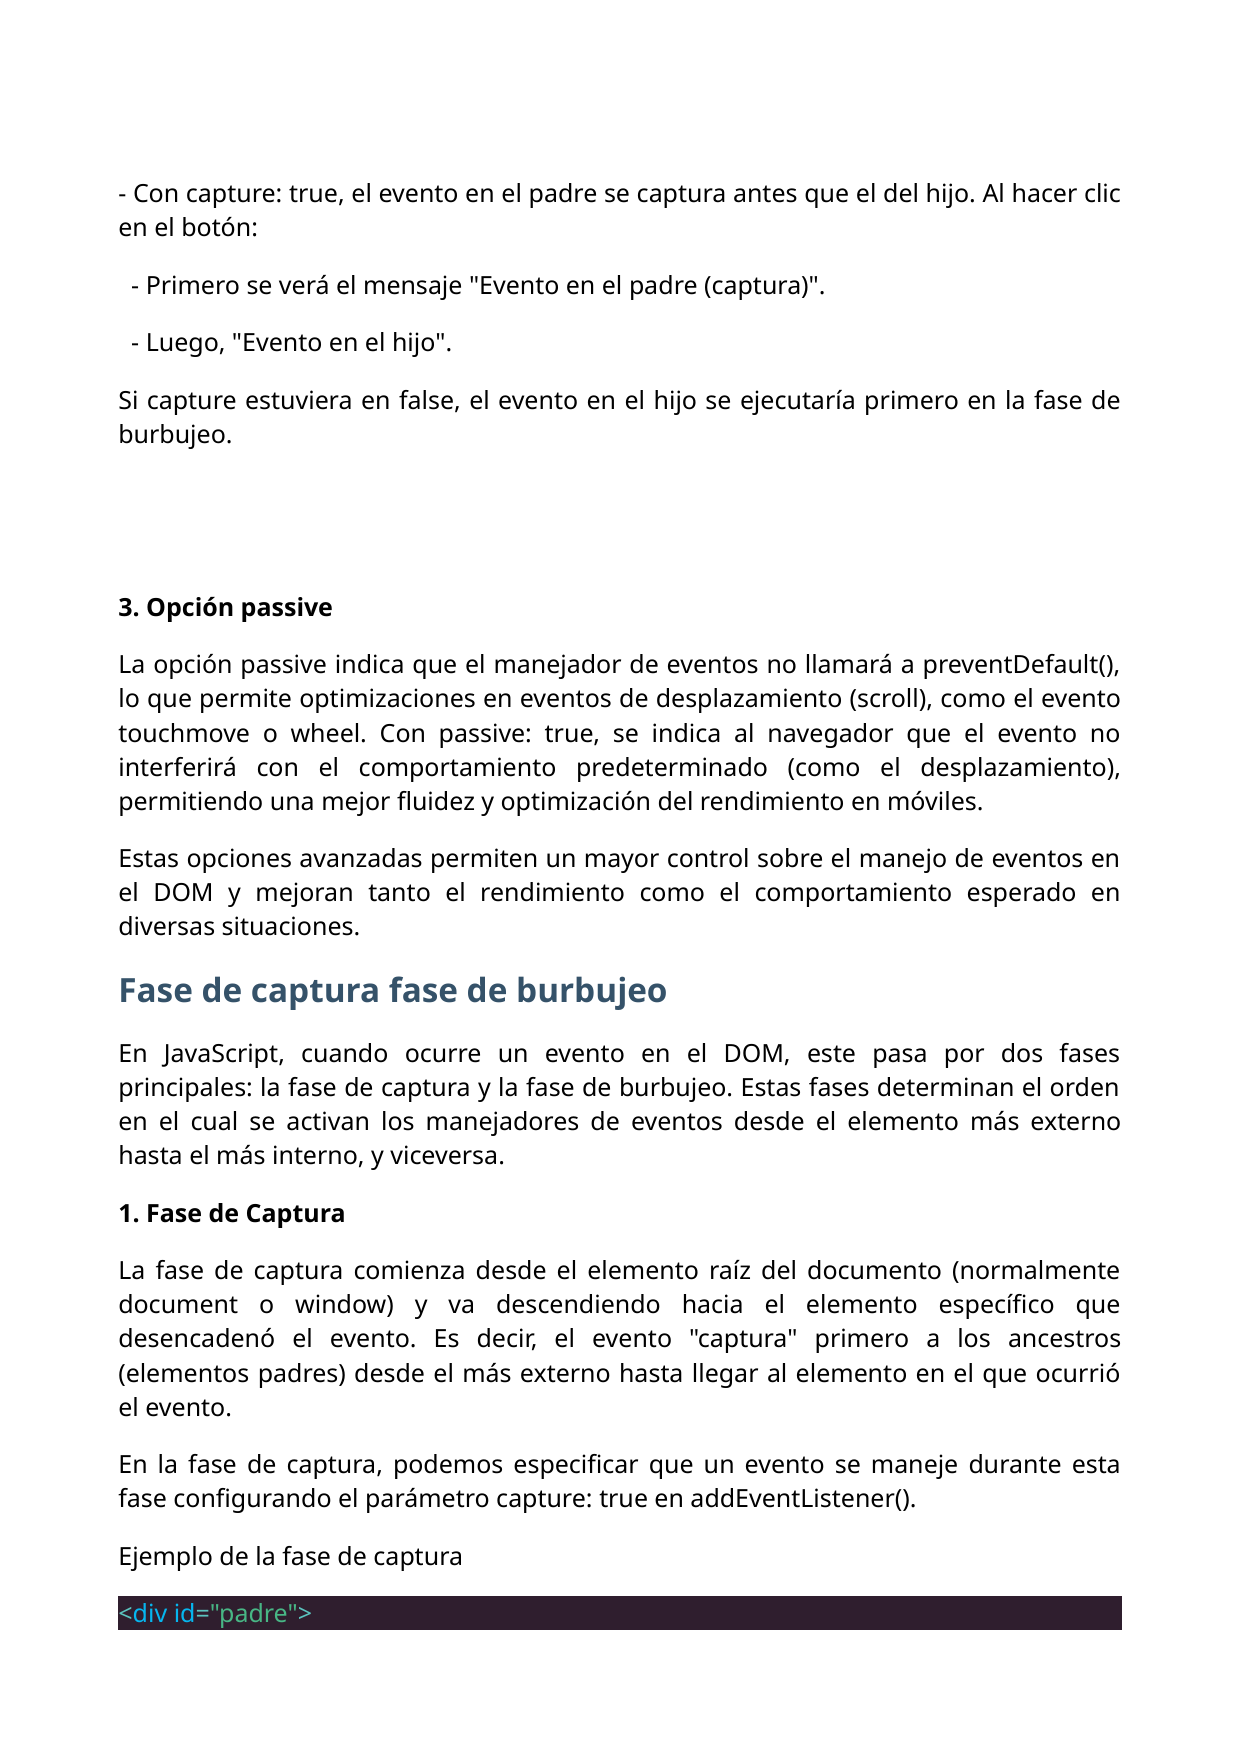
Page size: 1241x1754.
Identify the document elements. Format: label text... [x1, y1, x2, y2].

text - Luego, "Evento en el hijo". [118, 325, 1122, 359]
text Estas opciones avanzadas permiten un mayor control sobre el manejo de eventos en el DOM y mejoran tanto el rendimiento como el comportamiento esperado en diversas situaciones. [118, 841, 1122, 943]
text Si capture estuviera en false, el evento en el hijo se ejecutaría primero en la fase de burbujeo. [118, 383, 1122, 451]
text En la fase de captura, podemos especificar que un evento se maneje durante esta fase configurando el parámetro capture: true en addEventListener(). [118, 1447, 1122, 1515]
text Ejemplo de la fase de captura [118, 1538, 1122, 1573]
text 1. Fase de Captura [118, 1195, 1122, 1229]
text - Con capture: true, el evento en el padre se captura antes que el del hijo. Al hacer clic en el botón: [118, 176, 1122, 244]
text La fase de captura comienza desde el elemento raíz del documento (normalmente document o window) y va descendiendo hacia el elemento específico que desencadenó el evento. Es decir, el evento "captura" primero a los ancestros (elementos padres) desde el más externo hasta llegar al elemento en el que ocurrió el evento. [118, 1253, 1122, 1423]
text <div id="padre"> [118, 1596, 1122, 1630]
text En JavaScript, cuando ocurre un evento en el DOM, este pasa por dos fases principales: la fase de captura y la fase de burbujeo. Estas fases determinan el orden en el cual se activan los manejadores de eventos desde el elemento más externo hasta el más interno, y viceversa. [118, 1036, 1122, 1172]
text Fase de captura fase de burbujeo [118, 967, 1122, 1012]
text 3. Opción passive [118, 589, 1122, 623]
text La opción passive indica que el manejador de eventos no llamará a preventDefault(), lo que permite optimizaciones en eventos de desplazamiento (scroll), como el evento touchmove o wheel. Con passive: true, se indica al navegador que el evento no interferirá con el comportamiento predeterminado (como el desplazamiento), permitiendo una mejor fluidez y optimización del rendimiento en móviles. [118, 647, 1122, 817]
text - Primero se verá el mensaje "Evento en el padre (captura)". [118, 267, 1122, 301]
